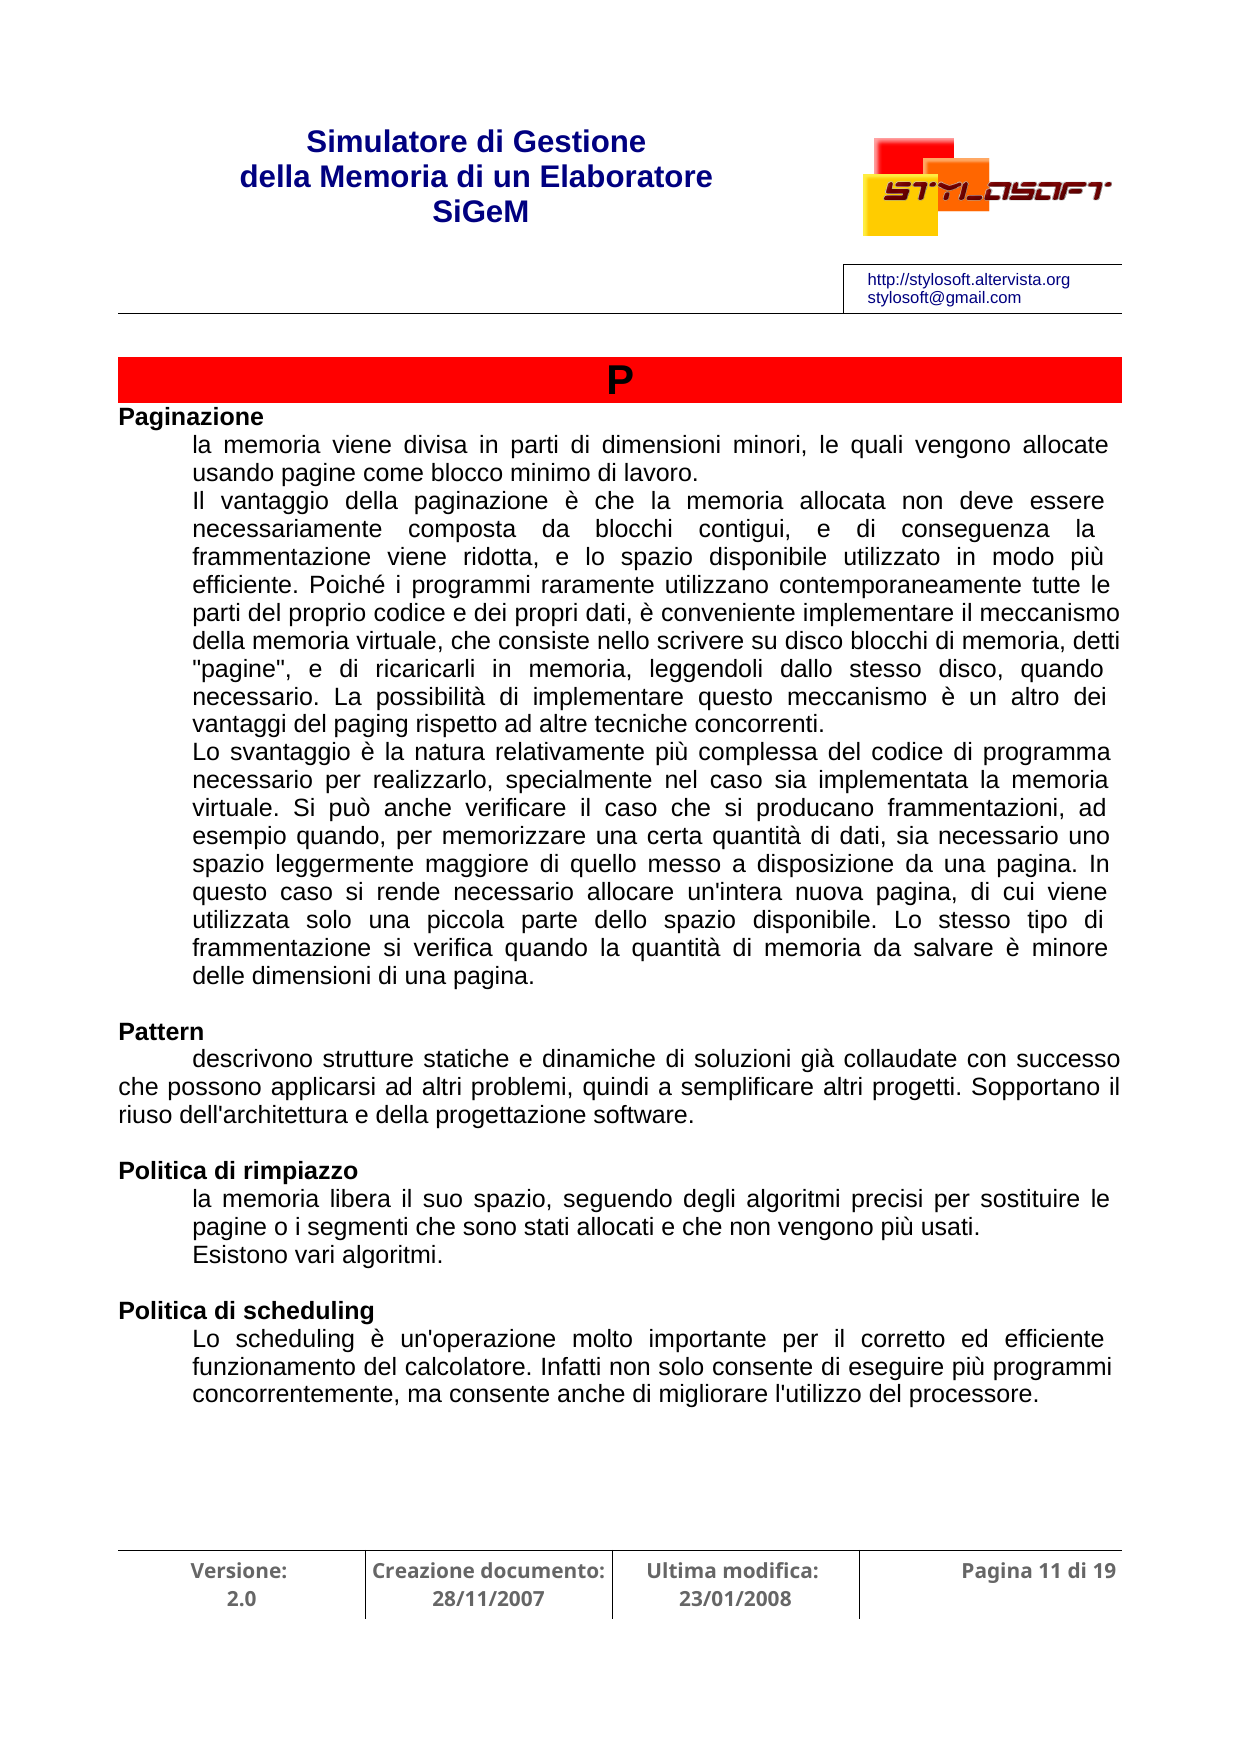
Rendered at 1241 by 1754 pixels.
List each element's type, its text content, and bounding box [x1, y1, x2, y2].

text Lo scheduling è un'operazione molto importante per il corretto ed efficiente funzionamento del calcolatore. Infatti non solo consente di eseguire più programmi concorrentemente, ma consente anche di migliorare l'utilizzo del processore. [118, 1324, 1122, 1408]
text Paginazione [118, 403, 1122, 431]
text Pattern [118, 1017, 1122, 1045]
text la memoria viene divisa in parti di dimensioni minori, le quali vengono allocate usando pagine come blocco minimo di lavoro. [118, 431, 1122, 487]
text Politica di rimpiazzo [118, 1157, 1122, 1185]
text descrivono strutture statiche e dinamiche di soluzioni già collaudate con successo che possono applicarsi ad altri problemi, quindi a semplificare altri progetti. Sopportano il riuso dell'architettura e della progettazione software. [118, 1045, 1122, 1129]
text la memoria libera il suo spazio, seguendo degli algoritmi precisi per sostituire le pagine o i segmenti che sono stati allocati e che non vengono più usati. [118, 1185, 1122, 1241]
picture [848, 123, 1117, 247]
text Politica di scheduling [118, 1296, 1122, 1324]
text Lo svantaggio è la natura relativamente più complessa del codice di programma necessario per realizzarlo, specialmente nel caso sia implementata la memoria virtuale. Si può anche verificare il caso che si producano frammentazioni, ad esempio quando, per memorizzare una certa quantità di dati, sia necessario uno spazio leggermente maggiore di quello messo a disposizione da una pagina. In questo caso si rende necessario allocare un'intera nuova pagina, di cui viene utilizzata solo una piccola parte dello spazio disponibile. Lo stesso tipo di frammentazione si verifica quando la quantità di memoria da salvare è minore delle dimensioni di una pagina. [118, 738, 1122, 989]
text Il vantaggio della paginazione è che la memoria allocata non deve essere necessariamente composta da blocchi contigui, e di conseguenza la frammentazione viene ridotta, e lo spazio disponibile utilizzato in modo più efficiente. Poiché i programmi raramente utilizzano contemporaneamente tutte le parti del proprio codice e dei propri dati, è conveniente implementare il meccanismo della memoria virtuale, che consiste nello scrivere su disco blocchi di memoria, detti "pagine", e di ricaricarli in memoria, leggendoli dallo stesso disco, quando necessario. La possibilità di implementare questo meccanismo è un altro dei vantaggi del paging rispetto ad altre tecniche concorrenti. [118, 487, 1122, 738]
text P [118, 357, 1122, 403]
text Esistono vari algoritmi. [118, 1241, 1122, 1268]
